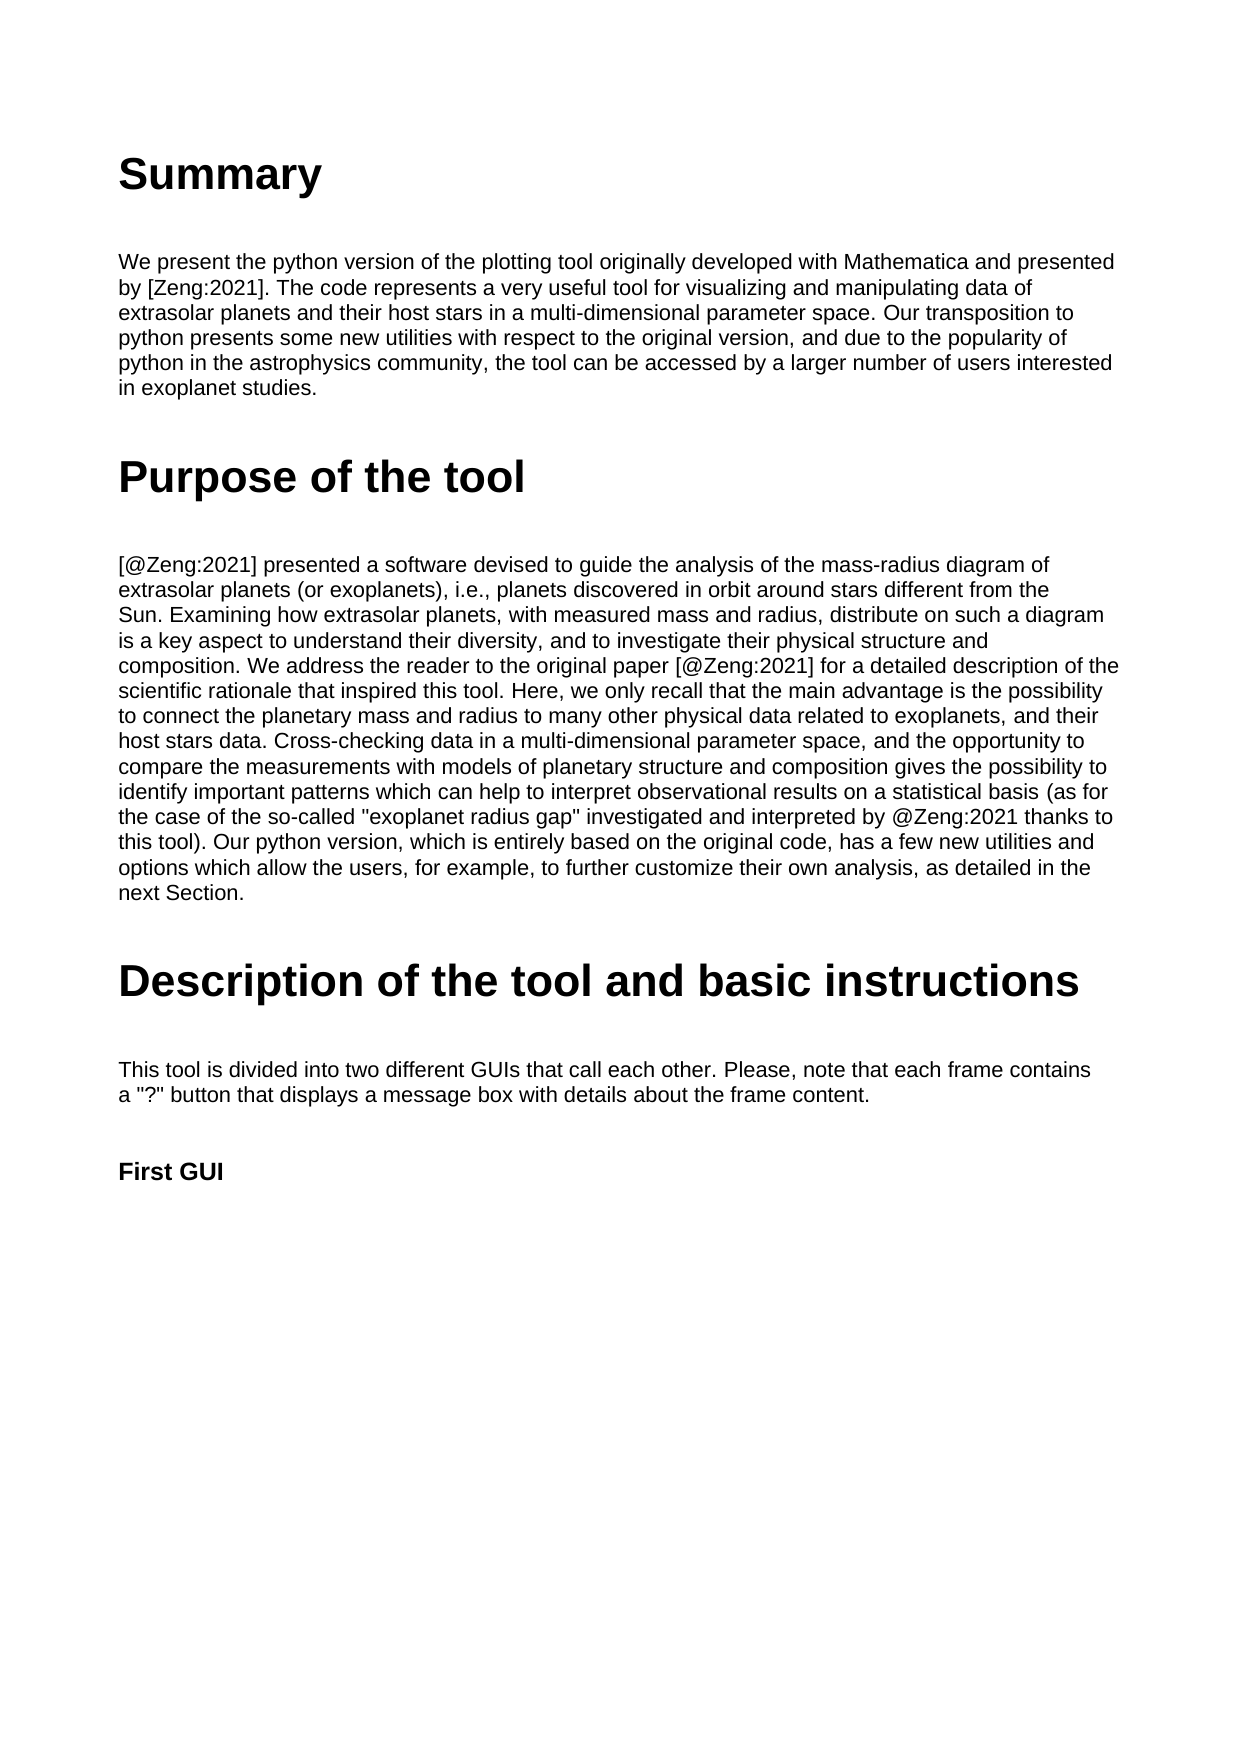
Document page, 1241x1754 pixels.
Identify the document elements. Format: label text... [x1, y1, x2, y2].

subtitle Summary [118, 148, 1122, 199]
subtitle Purpose of the tool [118, 450, 1122, 502]
text [@Zeng:2021] presented a software devised to guide the analysis of the mass-radius diagram of extrasolar planets (or exoplanets), i.e., planets discovered in orbit around stars different from the Sun. Examining how extrasolar planets, with measured mass and radius, distribute on such a diagram is a key aspect to understand their diversity, and to investigate their physical structure and composition. We address the reader to the original paper [@Zeng:2021] for a detailed description of the scientific rationale that inspired this tool. Here, we only recall that the main advantage is the possibility to connect the planetary mass and radius to many other physical data related to exoplanets, and their host stars data. Cross-checking data in a multi-dimensional parameter space, and the opportunity to compare the measurements with models of planetary structure and composition gives the possibility to identify important patterns which can help to interpret observational results on a statistical basis (as for the case of the so-called "exoplanet radius gap" investigated and interpreted by @Zeng:2021 thanks to this tool). Our python version, which is entirely based on the original code, has a few new utilities and options which allow the users, for example, to further customize their own analysis, as detailed in the next Section. [118, 552, 1122, 905]
subtitle Description of the tool and basic instructions [118, 955, 1122, 1006]
text We present the python version of the plotting tool originally developed with Mathematica and presented by [Zeng:2021]. The code represents a very useful tool for visualizing and manipulating data of extrasolar planets and their host stars in a multi-dimensional parameter space. Our transposition to python presents some new utilities with respect to the original version, and due to the popularity of python in the astrophysics community, the tool can be accessed by a larger number of users interested in exoplanet studies. [118, 249, 1122, 400]
subtitle First GUI [118, 1157, 1122, 1186]
text This tool is divided into two different GUIs that call each other. Please, note that each frame contains a "?" button that displays a message box with details about the frame content. [118, 1056, 1122, 1107]
